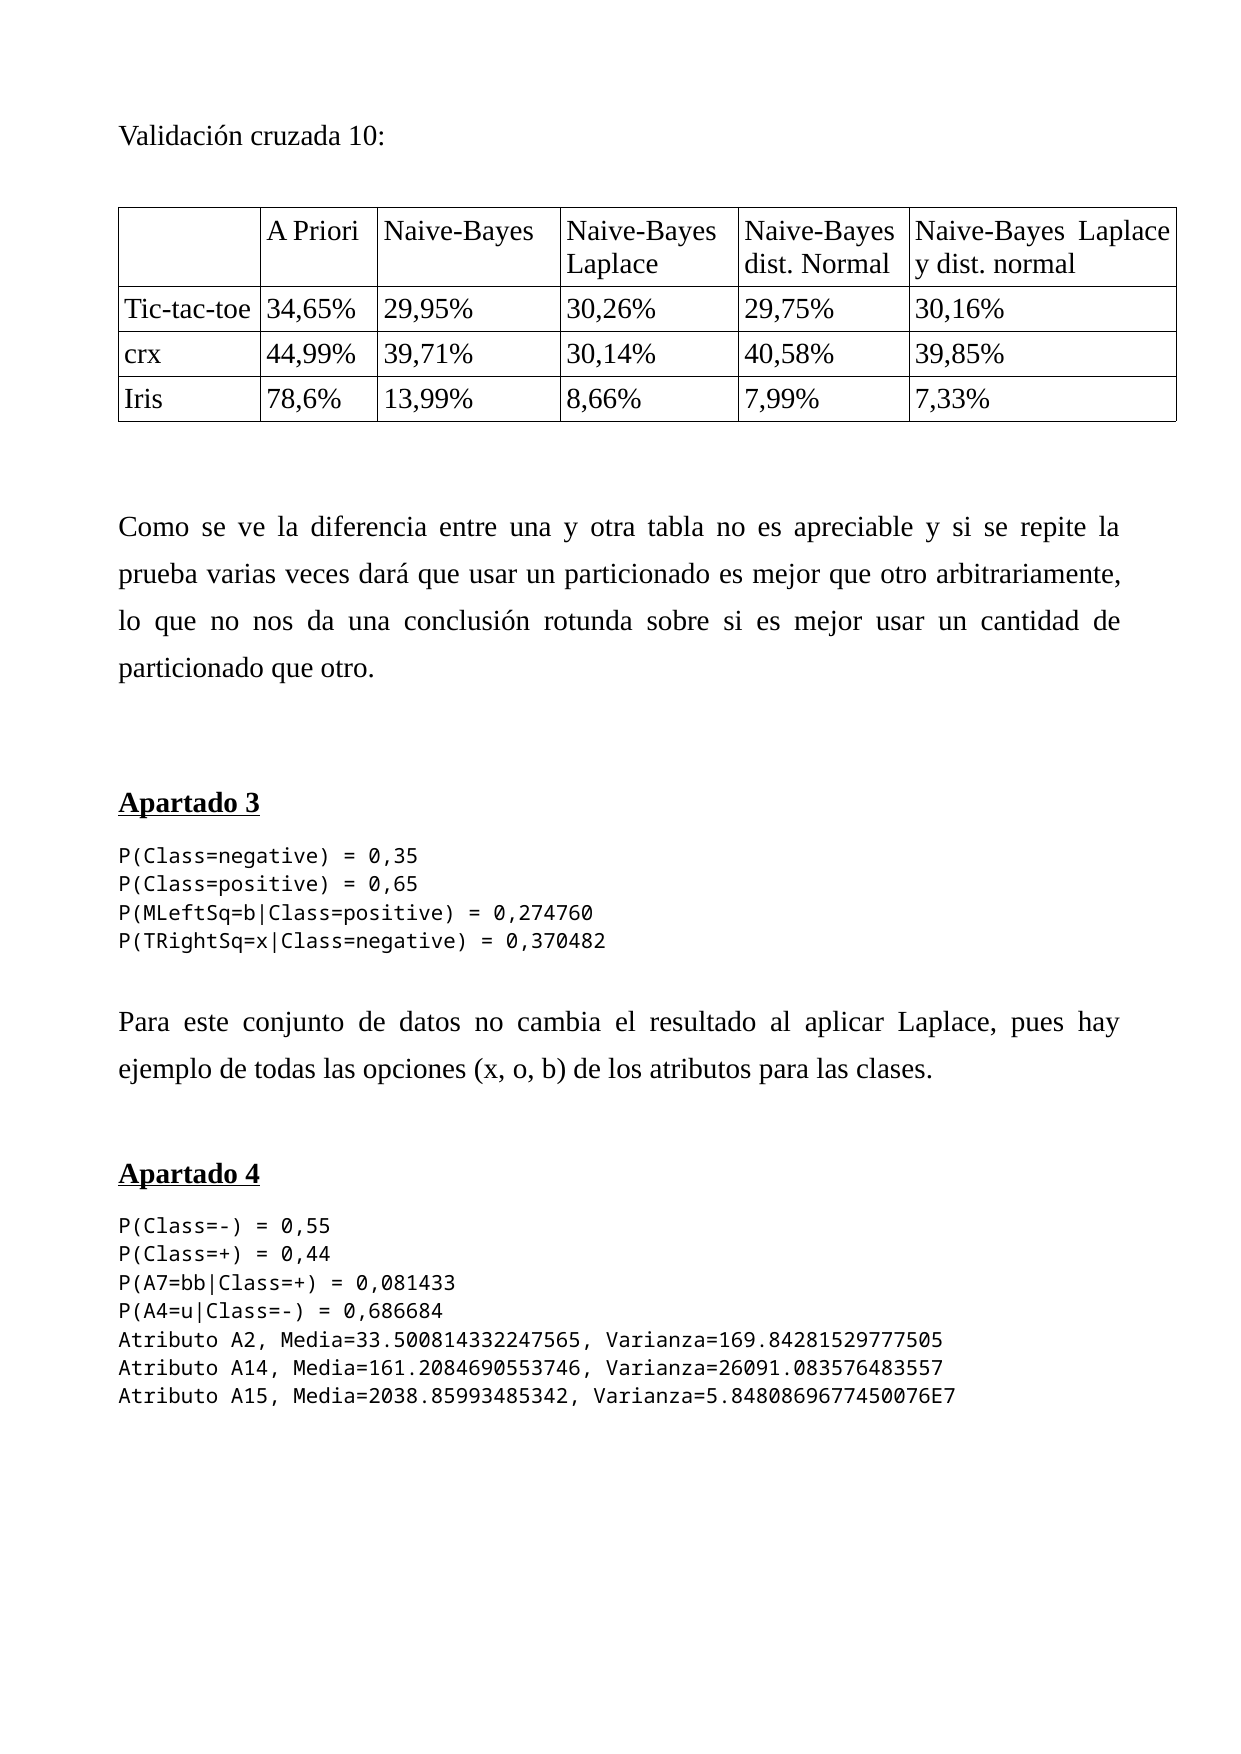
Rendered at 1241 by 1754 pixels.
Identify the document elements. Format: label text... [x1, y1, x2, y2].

text Apartado 4 [118, 1156, 1122, 1189]
text P(Class=negative) = 0,35 [118, 841, 1122, 869]
table_cell 8,66% [561, 377, 738, 421]
table_cell Iris [119, 377, 260, 421]
text Validación cruzada 10: [118, 118, 1122, 152]
text P(MLeftSq=b|Class=positive) = 0,274760 [118, 898, 1122, 926]
table_header Naive-Bayes dist. Normal [739, 208, 909, 286]
text P(TRightSq=x|Class=negative) = 0,370482 [118, 926, 1122, 954]
table_header Naive-Bayes [378, 208, 560, 286]
text Como se ve la diferencia entre una y otra tabla no es apreciable y si se repite la prueba varias veces dará que usar un particionado es mejor que otro arbitrariamente, lo que no nos da una conclusión rotunda sobre si es mejor usar un cantidad de particionado que otro. [118, 509, 1122, 684]
table_cell 34,65% [261, 287, 377, 331]
text Apartado 3 [118, 786, 1122, 819]
table_header Naive-Bayes Laplace y dist. normal [910, 208, 1176, 286]
text P(A4=u|Class=-) = 0,686684 [118, 1296, 1122, 1325]
text Atributo A14, Media=161.2084690553746, Varianza=26091.083576483557 [118, 1353, 1122, 1382]
table_header A Priori [261, 208, 377, 286]
table_cell 40,58% [739, 332, 909, 376]
table_cell 29,75% [739, 287, 909, 331]
table_header Naive-Bayes Laplace [561, 208, 738, 286]
table_cell crx [119, 332, 260, 376]
table_cell 39,85% [910, 332, 1176, 376]
table_cell 44,99% [261, 332, 377, 376]
text P(Class=-) = 0,55 [118, 1211, 1122, 1239]
text P(Class=+) = 0,44 [118, 1239, 1122, 1268]
table_cell 7,33% [910, 377, 1176, 421]
table_cell 30,14% [561, 332, 738, 376]
table_cell 30,16% [910, 287, 1176, 331]
text P(Class=positive) = 0,65 [118, 869, 1122, 898]
text P(A7=bb|Class=+) = 0,081433 [118, 1268, 1122, 1296]
table_cell 30,26% [561, 287, 738, 331]
table_header [119, 208, 260, 286]
table_cell 13,99% [378, 377, 560, 421]
text Atributo A15, Media=2038.85993485342, Varianza=5.8480869677450076E7 [118, 1382, 1122, 1410]
table_cell 7,99% [739, 377, 909, 421]
table_cell 78,6% [261, 377, 377, 421]
table_cell Tic-tac-toe [119, 287, 260, 331]
table_cell 39,71% [378, 332, 560, 376]
table_cell 29,95% [378, 287, 560, 331]
text Para este conjunto de datos no cambia el resultado al aplicar Laplace, pues hay ejemplo de todas las opciones (x, o, b) de los atributos para las clases. [118, 1004, 1122, 1084]
text Atributo A2, Media=33.500814332247565, Varianza=169.84281529777505 [118, 1325, 1122, 1353]
